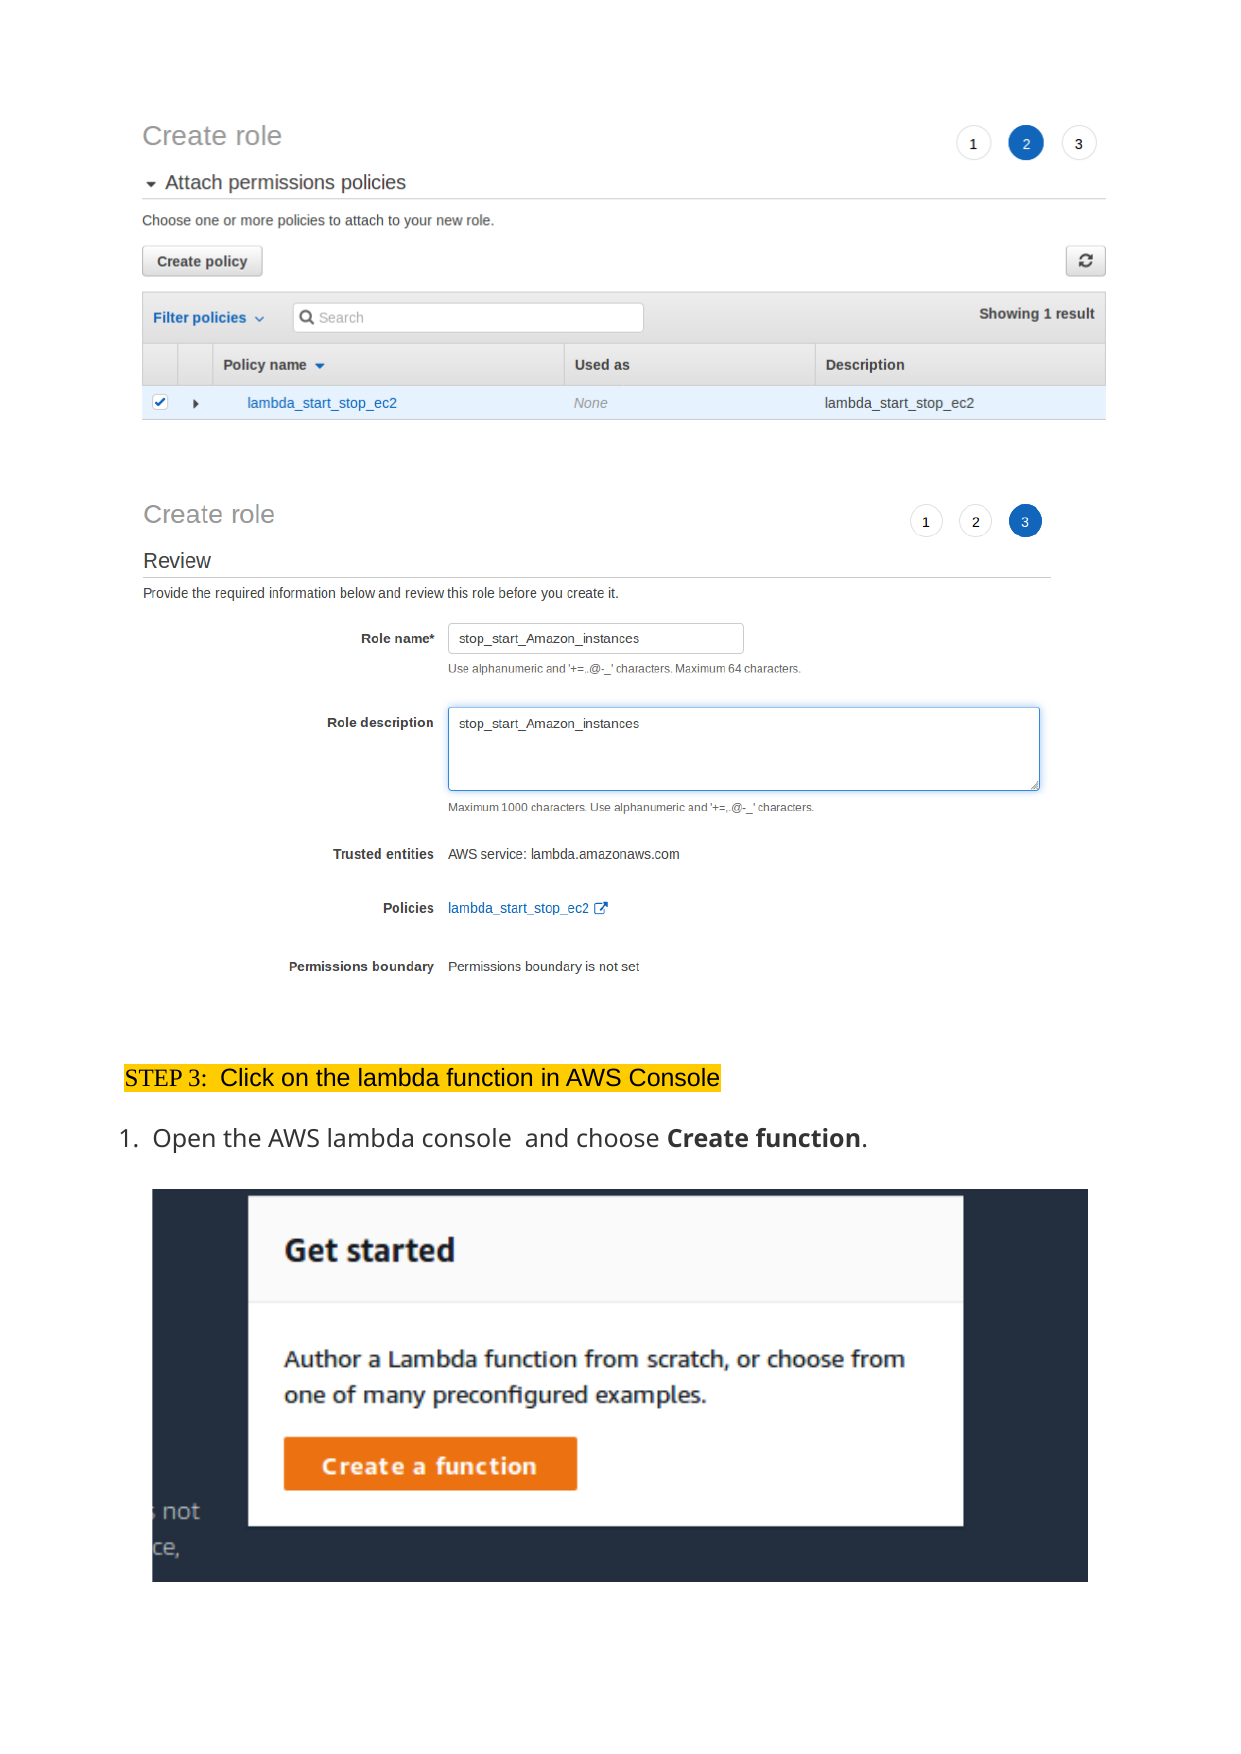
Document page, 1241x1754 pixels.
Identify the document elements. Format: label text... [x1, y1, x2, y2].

picture [152, 1189, 1088, 1582]
text STEP 3: Click on the lambda function in AWS Console [118, 1063, 1122, 1092]
picture [118, 118, 1123, 432]
picture [118, 500, 1123, 1001]
text 1. Open the AWS lambda console and choose Create function. [118, 1121, 1122, 1155]
